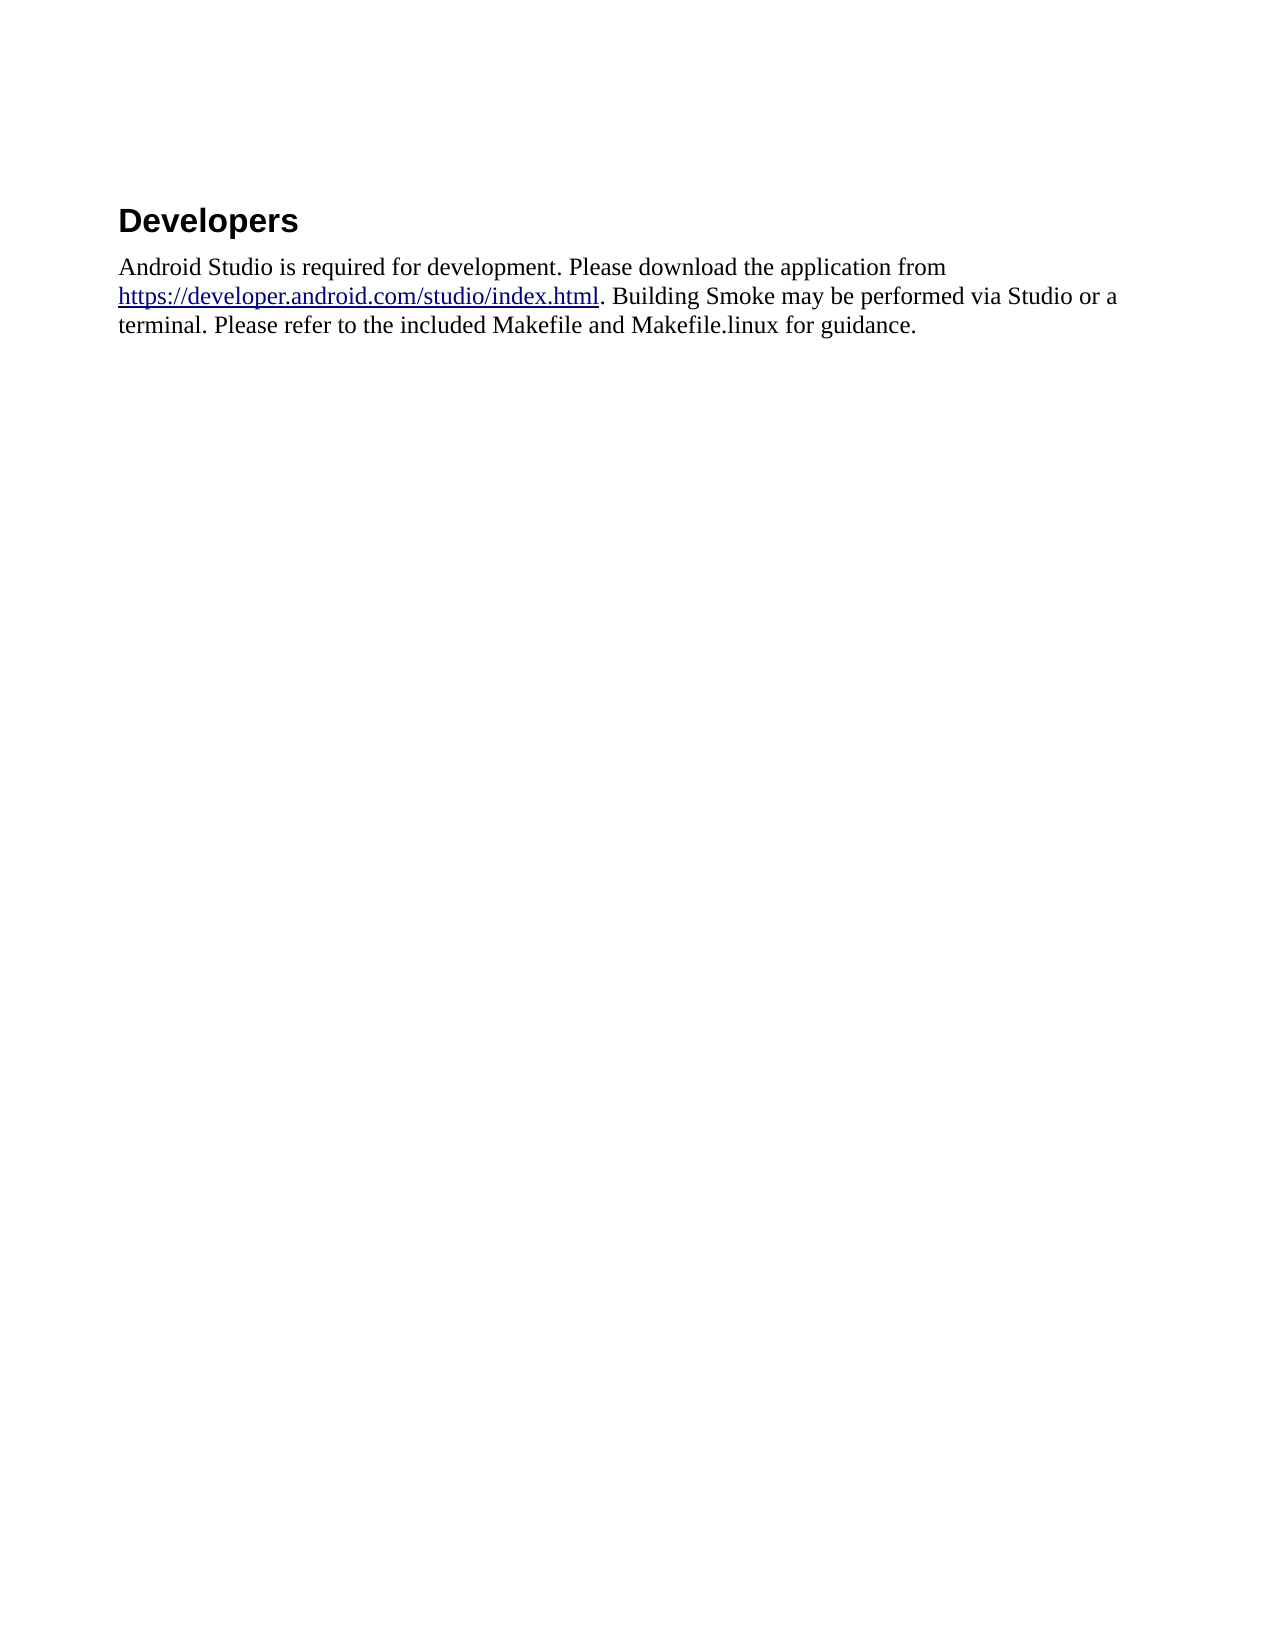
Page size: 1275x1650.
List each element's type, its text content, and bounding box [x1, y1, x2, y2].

text Android Studio is required for development. Please download the application from https://developer.android.com/studio/index.html. Building Smoke may be performed via Studio or a terminal. Please refer to the included Makefile and Makefile.linux for guidance. [118, 252, 1157, 339]
subtitle Developers [118, 201, 1157, 240]
